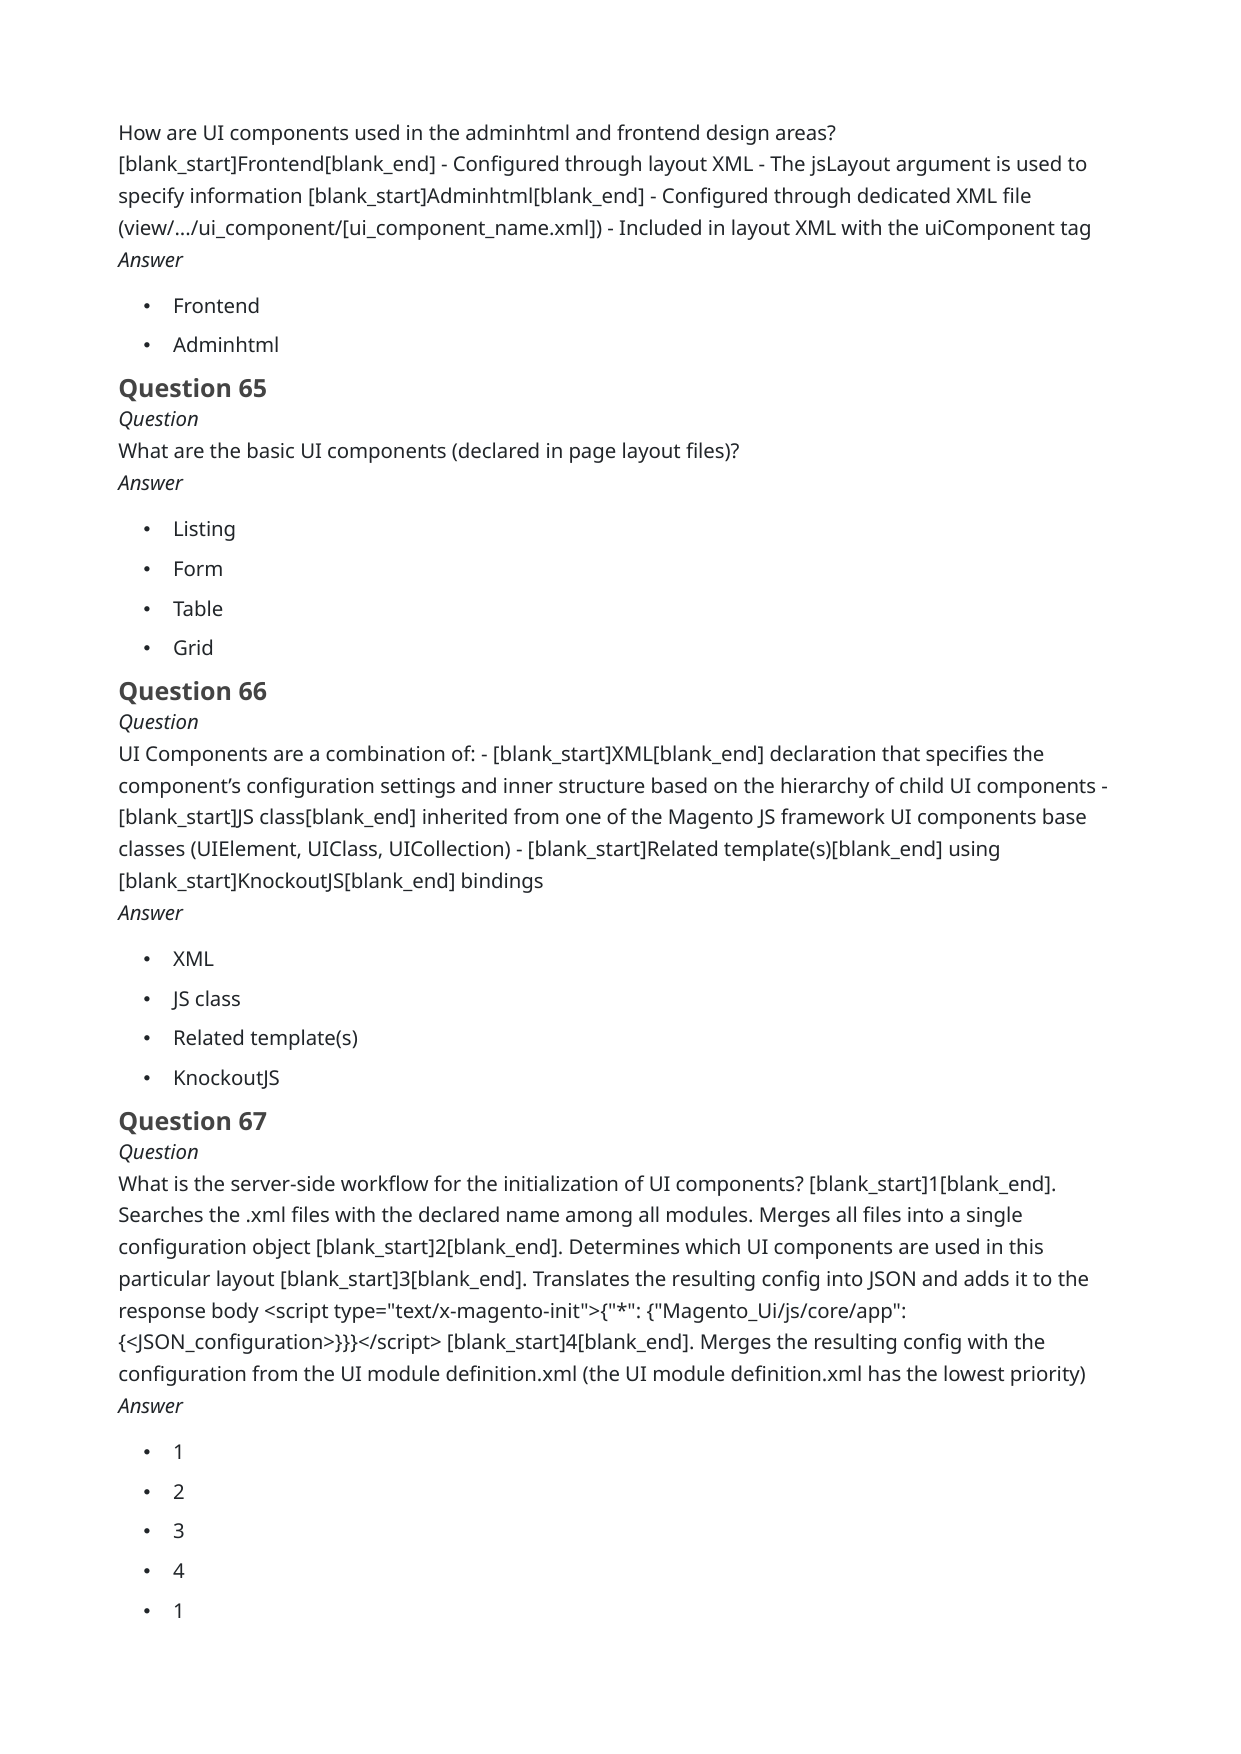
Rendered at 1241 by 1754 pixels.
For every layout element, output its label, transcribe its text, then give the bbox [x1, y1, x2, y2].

text Question [118, 1137, 1122, 1165]
list 1 [143, 1596, 1122, 1624]
text UI Components are a combination of: - [blank_start]XML[blank_end] declaration that specifies the component’s configuration settings and inner structure based on the hierarchy of child UI components - [blank_start]JS class[blank_end] inherited from one of the Magento JS framework UI components base classes (UIElement, UIClass, UICollection) - [blank_start]Related template(s)[blank_end] using [blank_start]KnockoutJS[blank_end] bindings [118, 739, 1122, 894]
list 4 [143, 1557, 1122, 1584]
list Form [143, 554, 1122, 582]
list XML [143, 945, 1122, 972]
text Answer [118, 245, 1122, 273]
subtitle Question 65 [118, 371, 1122, 405]
text Answer [118, 469, 1122, 496]
list Table [143, 594, 1122, 622]
text Question [118, 405, 1122, 433]
list Grid [143, 634, 1122, 661]
text What are the basic UI components (declared in page layout files)? [118, 437, 1122, 464]
list 2 [143, 1477, 1122, 1505]
text What is the server-side workflow for the initialization of UI components? [blank_start]1[blank_end]. Searches the .xml files with the declared name among all modules. Merges all files into a single configuration object [blank_start]2[blank_end]. Determines which UI components are used in this particular layout [blank_start]3[blank_end]. Translates the resulting config into JSON and adds it to the response body <script type="text/x-magento-init">{"*": {"Magento_Ui/js/core/app":{<JSON_configuration>}}}</script> [blank_start]4[blank_end]. Merges the resulting config with the configuration from the UI module definition.xml (the UI module definition.xml has the lowest priority) [118, 1169, 1122, 1387]
list Adminhtml [143, 331, 1122, 359]
text How are UI components used in the adminhtml and frontend design areas? [blank_start]Frontend[blank_end] - Configured through layout XML - The jsLayout argument is used to specify information [blank_start]Adminhtml[blank_end] - Configured through dedicated XML file (view/.../ui_component/[ui_component_name.xml]) - Included in layout XML with the uiComponent tag [118, 118, 1122, 241]
list 3 [143, 1517, 1122, 1545]
text Answer [118, 898, 1122, 926]
text Answer [118, 1392, 1122, 1419]
list KnockoutJS [143, 1063, 1122, 1091]
list JS class [143, 984, 1122, 1012]
text Question [118, 708, 1122, 735]
subtitle Question 67 [118, 1103, 1122, 1137]
list Frontend [143, 292, 1122, 319]
subtitle Question 66 [118, 673, 1122, 708]
list Listing [143, 515, 1122, 543]
list Related template(s) [143, 1024, 1122, 1052]
list 1 [143, 1438, 1122, 1466]
